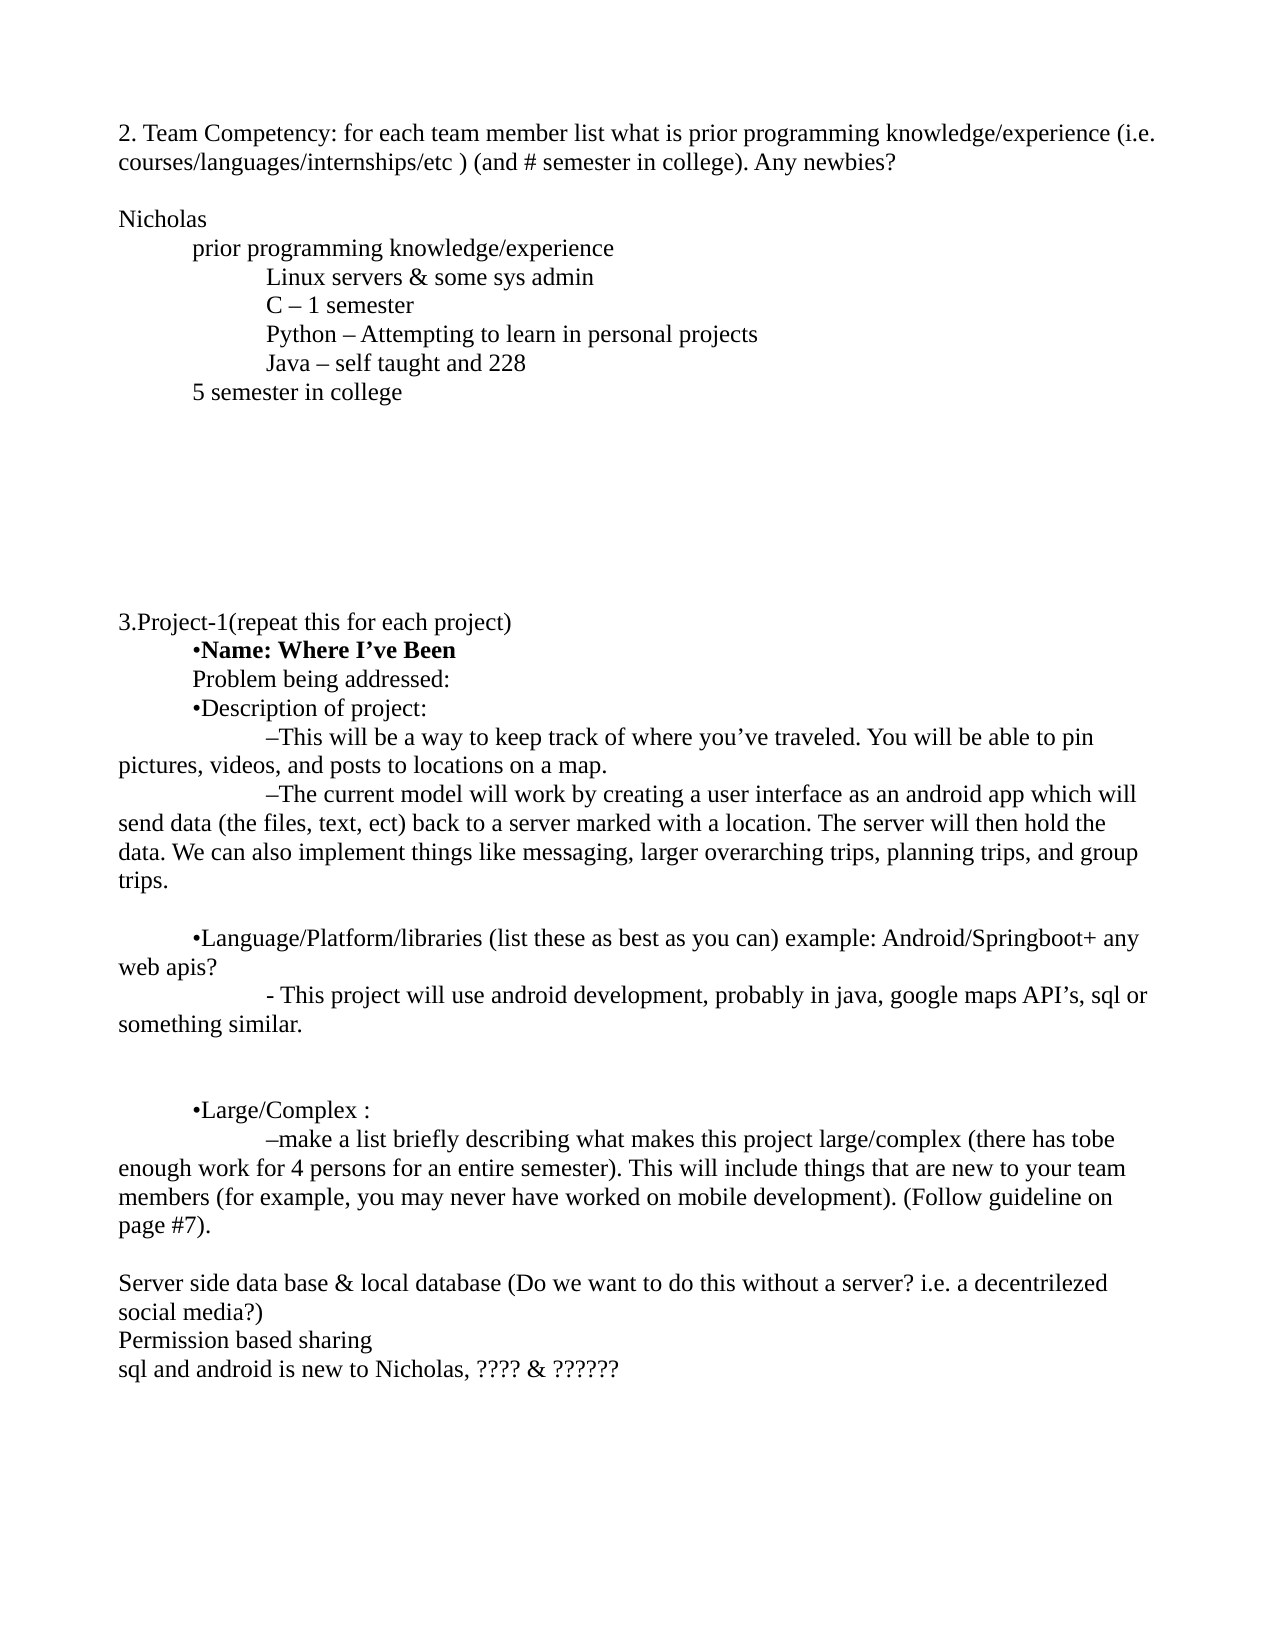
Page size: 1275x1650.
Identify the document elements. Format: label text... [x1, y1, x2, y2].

text •Large/Complex : [118, 1096, 1157, 1124]
text - This project will use android development, probably in java, google maps API’s, sql or something similar. [118, 981, 1157, 1038]
text •Description of project: [118, 693, 1157, 722]
text prior programming knowledge/experience [118, 233, 1157, 262]
text 5 semester in college [118, 377, 1157, 406]
text •Name: Where I’ve Been [118, 636, 1157, 664]
text –The current model will work by creating a user interface as an android app which will send data (the files, text, ect) back to a server marked with a location. The server will then hold the data. We can also implement things like messaging, larger overarching trips, planning trips, and group trips. [118, 779, 1157, 894]
text •Language/Platform/libraries (list these as best as you can) example: Android/Springboot+ any web apis? [118, 923, 1157, 981]
text Linux servers & some sys admin [118, 262, 1157, 291]
text Java – self taught and 228 [118, 348, 1157, 377]
text –make a list briefly describing what makes this project large/complex (there has tobe enough work for 4 persons for an entire semester). This will include things that are new to your team members (for example, you may never have worked on mobile development). (Follow guideline on page #7). [118, 1124, 1157, 1239]
text 3.Project-1(repeat this for each project) [118, 607, 1157, 636]
text 2. Team Competency: for each team member list what is prior programming knowledge/experience (i.e. courses/languages/internships/etc ) (and # semester in college). Any newbies? [118, 118, 1157, 176]
text –This will be a way to keep track of where you’ve traveled. You will be able to pin pictures, videos, and posts to locations on a map. [118, 722, 1157, 779]
text Nicholas [118, 204, 1157, 233]
text Server side data base & local database (Do we want to do this without a server? i.e. a decentrilezed social media?) [118, 1268, 1157, 1326]
text Python – Attempting to learn in personal projects [118, 319, 1157, 348]
text Problem being addressed: [118, 664, 1157, 693]
text C – 1 semester [118, 291, 1157, 319]
text Permission based sharing [118, 1326, 1157, 1354]
text sql and android is new to Nicholas, ???? & ?????? [118, 1354, 1157, 1383]
